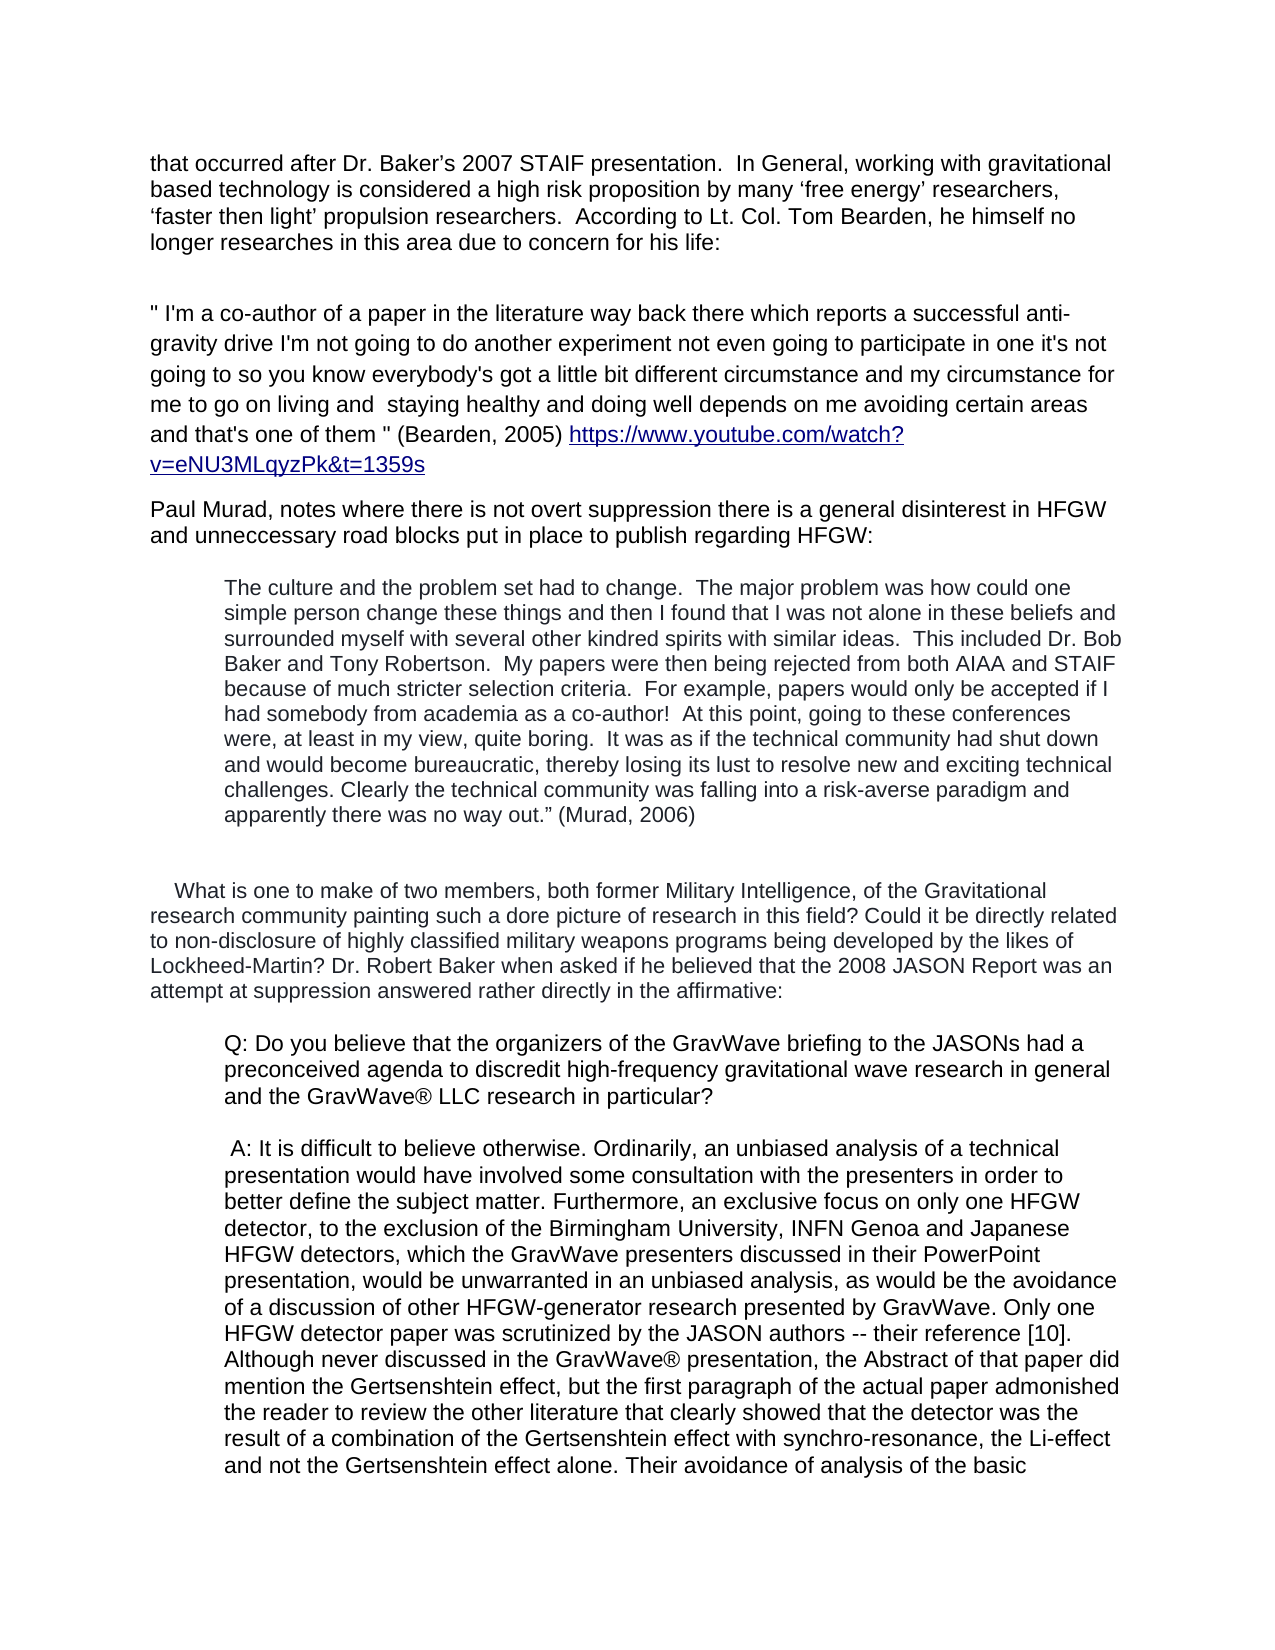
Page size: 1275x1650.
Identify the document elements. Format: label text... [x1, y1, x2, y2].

text The culture and the problem set had to change. The major problem was how could one simple person change these things and then I found that I was not alone in these beliefs and surrounded myself with several other kindred spirits with similar ideas. This included Dr. Bob Baker and Tony Robertson. My papers were then being rejected from both AIAA and STAIF because of much stricter selection criteria. For example, papers would only be accepted if I had somebody from academia as a co-author! At this point, going to these conferences were, at least in my view, quite boring. It was as if the technical community had shut down and would become bureaucratic, thereby losing its lust to resolve new and exciting technical challenges. Clearly the technical community was falling into a risk-averse paradigm and apparently there was no way out.” (Murad, 2006) [224, 575, 1125, 827]
text " I'm a co-author of a paper in the literature way back there which reports a successful anti-gravity drive I'm not going to do another experiment not even going to participate in one it's not going to so you know everybody's got a little bit different circumstance and my circumstance for me to go on living and staying healthy and doing well depends on me avoiding certain areas and that's one of them " (Bearden, 2005) https://www.youtube.com/watch?v=eNU3MLqyzPk&t=1359s [150, 300, 1125, 478]
text that occurred after Dr. Baker’s 2007 STAIF presentation. In General, working with gravitational based technology is considered a high risk proposition by many ‘free energy’ researchers, ‘faster then light’ propulsion researchers. According to Lt. Col. Tom Bearden, he himself no longer researches in this area due to concern for his life: [150, 150, 1125, 255]
text Paul Murad, notes where there is not overt suppression there is a general disinterest in HFGW and unneccessary road blocks put in place to publish regarding HFGW: [150, 496, 1125, 549]
text Q: Do you believe that the organizers of the GravWave briefing to the JASONs had a preconceived agenda to discredit high-frequency gravitational wave research in general and the GravWave® LLC research in particular? [224, 1030, 1125, 1109]
text What is one to make of two members, both former Military Intelligence, of the Gravitational research community painting such a dore picture of research in this field? Could it be directly related to non-disclosure of highly classified military weapons programs being developed by the likes of Lockheed-Martin? Dr. Robert Baker when asked if he believed that the 2008 JASON Report was an attempt at suppression answered rather directly in the affirmative: [150, 878, 1125, 1004]
text A: It is difficult to believe otherwise. Ordinarily, an unbiased analysis of a technical presentation would have involved some consultation with the presenters in order to better define the subject matter. Furthermore, an exclusive focus on only one HFGW detector, to the exclusion of the Birmingham University, INFN Genoa and Japanese HFGW detectors, which the GravWave presenters discussed in their PowerPoint presentation, would be unwarranted in an unbiased analysis, as would be the avoidance of a discussion of other HFGW-generator research presented by GravWave. Only one HFGW detector paper was scrutinized by the JASON authors -- their reference [10]. Although never discussed in the GravWave® presentation, the Abstract of that paper did mention the Gertsenshtein effect, but the first paragraph of the actual paper admonished the reader to review the other literature that clearly showed that the detector was the result of a combination of the Gertsenshtein effect with synchro-resonance, the Li-effect and not the Gertsenshtein effect alone. Their avoidance of analysis of the basic [224, 1135, 1125, 1478]
